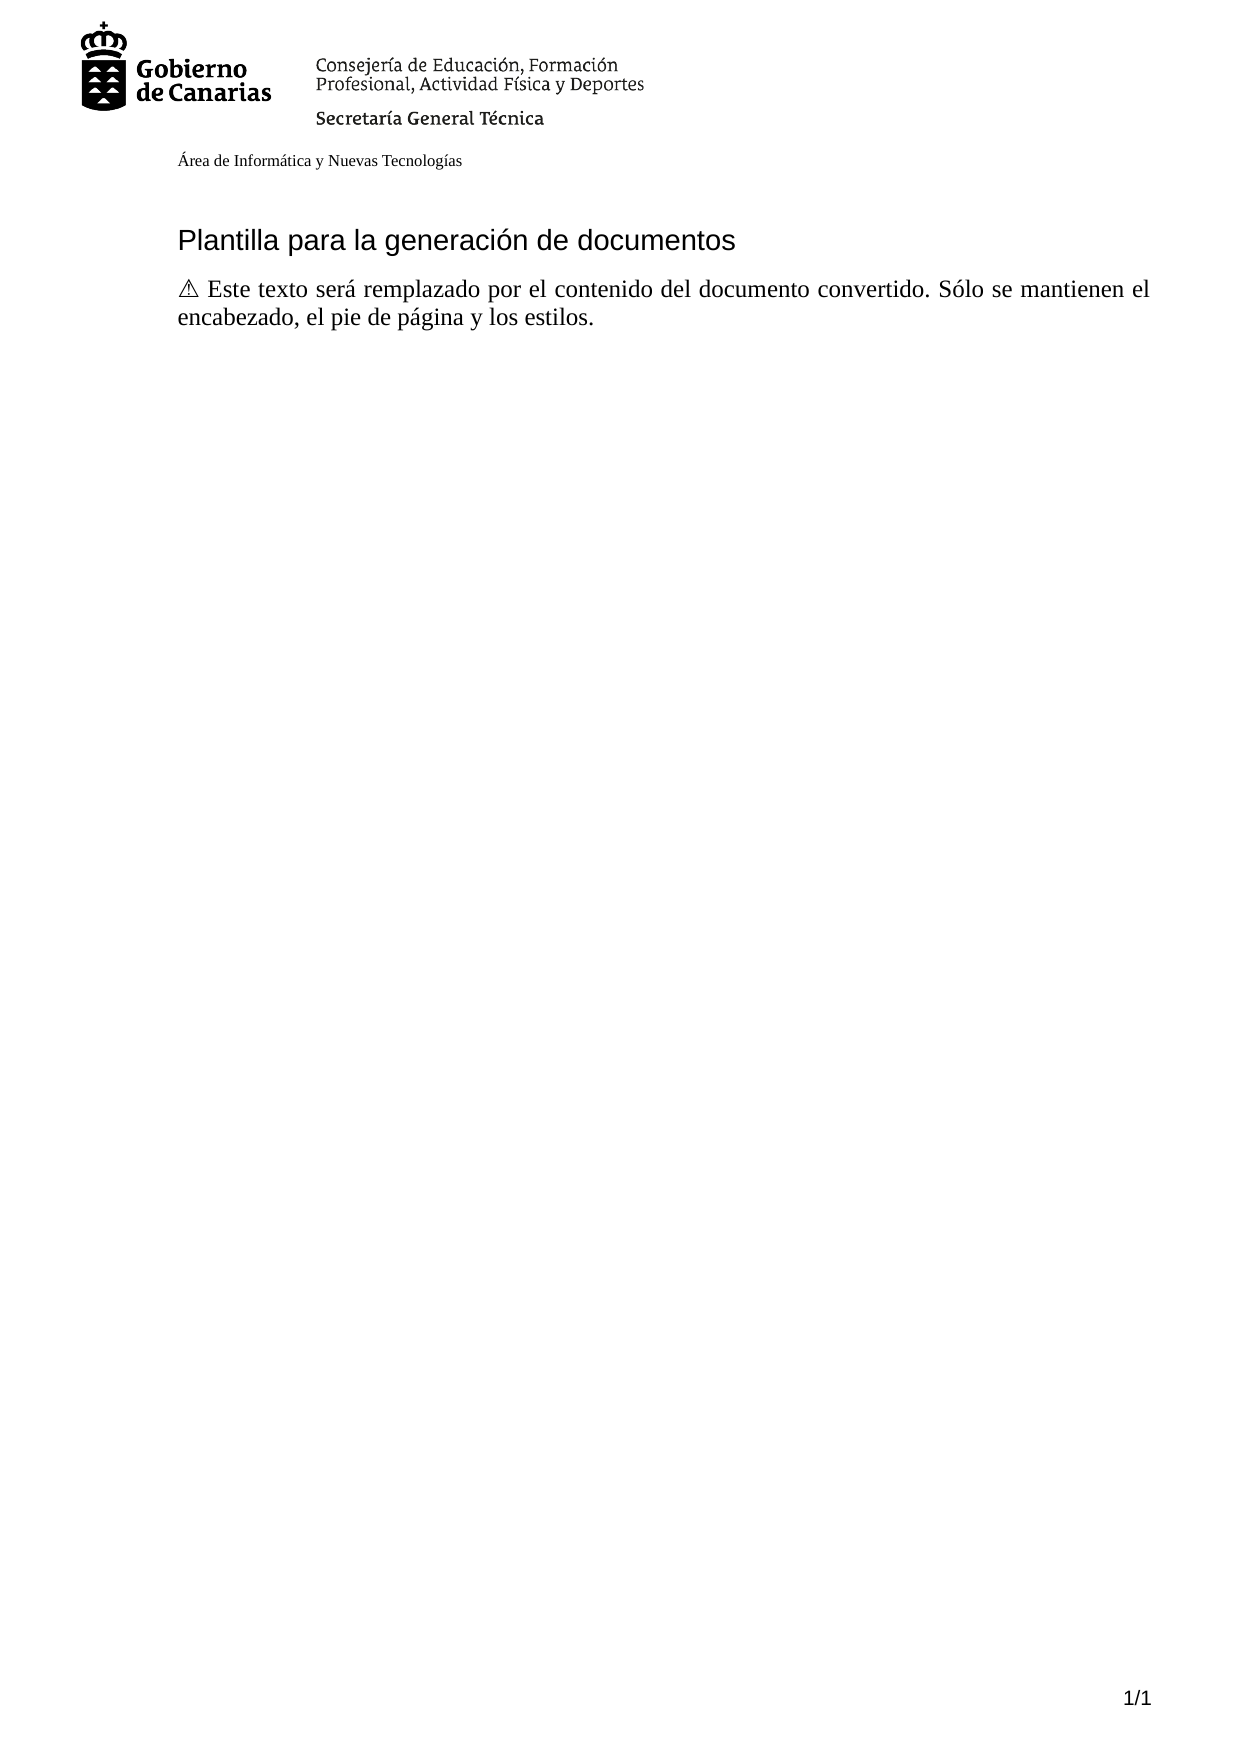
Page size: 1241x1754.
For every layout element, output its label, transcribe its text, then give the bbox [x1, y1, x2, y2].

text ⚠️ Este texto será remplazado por el contenido del documento convertido. Sólo se mantienen el encabezado, el pie de página y los estilos. [177, 274, 1152, 331]
subtitle Plantilla para la generación de documentos [177, 222, 1152, 256]
picture [80, 21, 644, 125]
